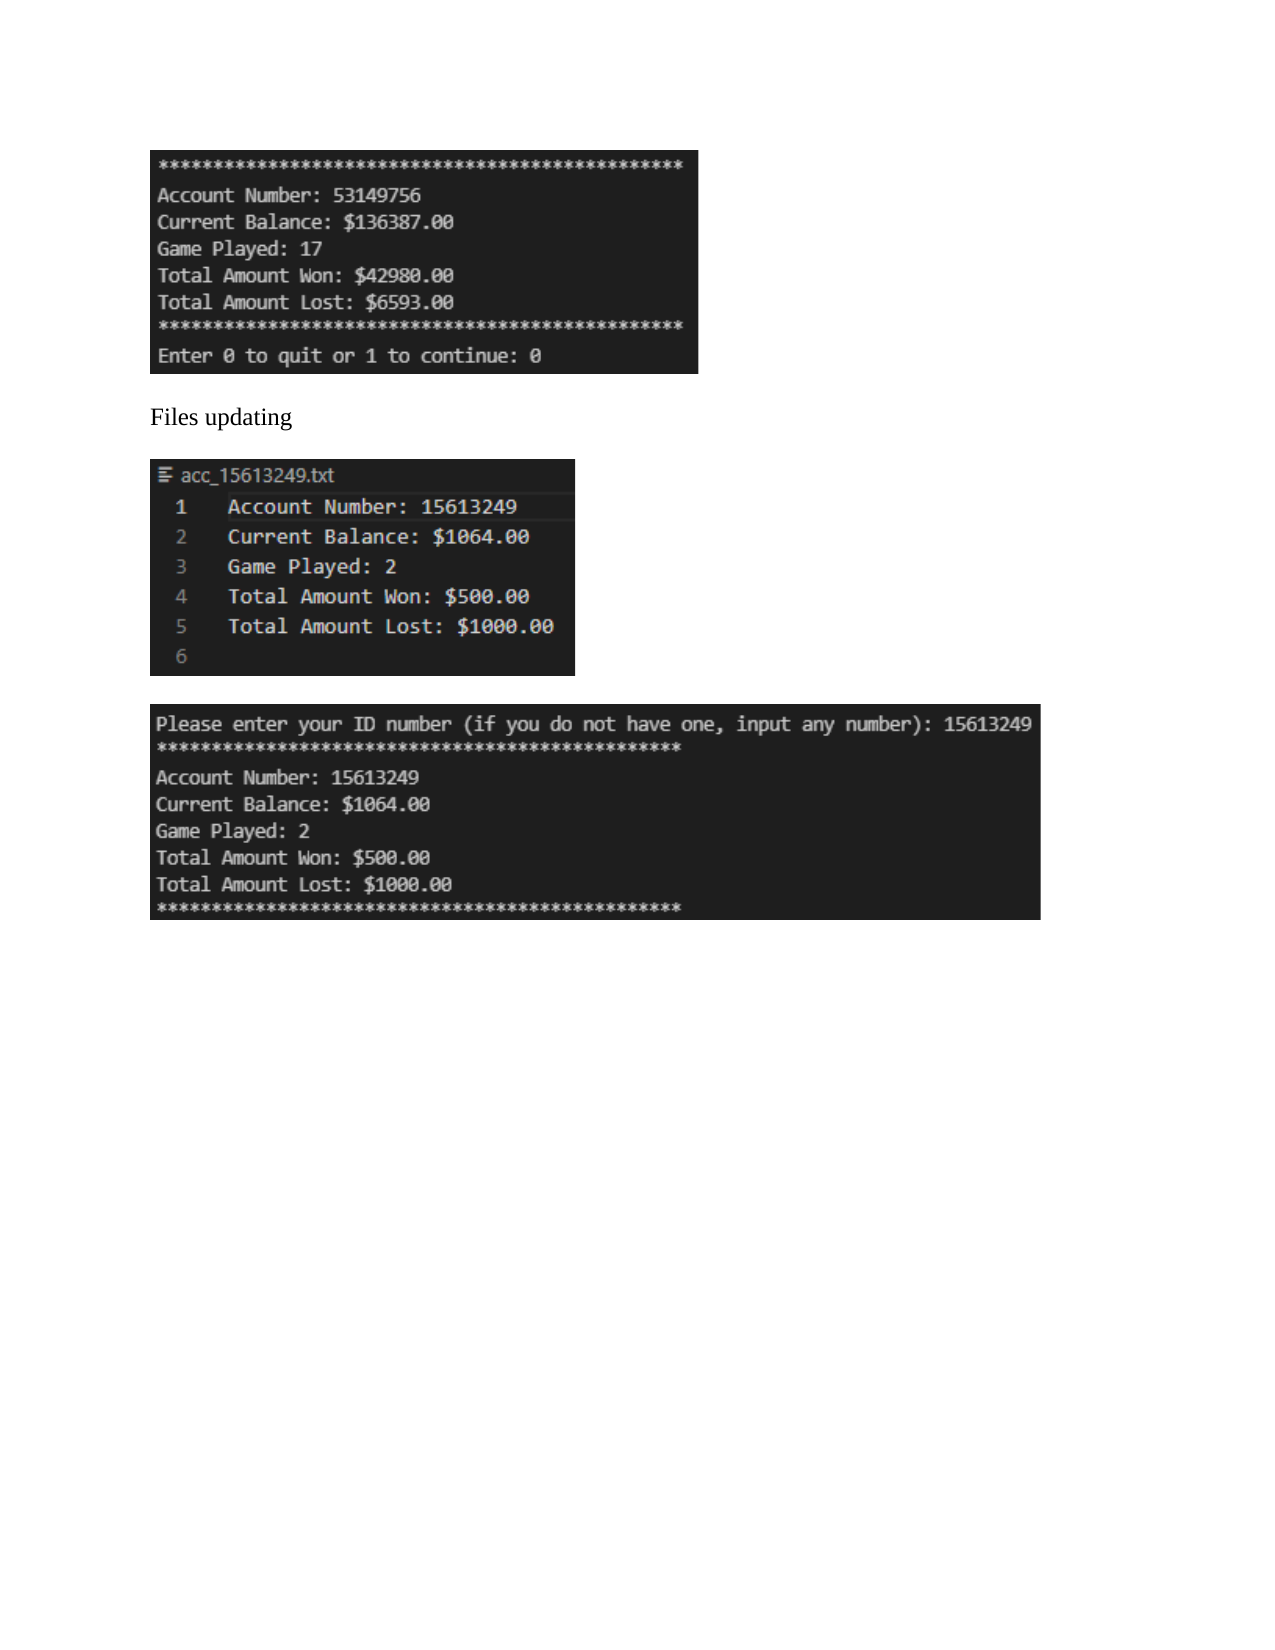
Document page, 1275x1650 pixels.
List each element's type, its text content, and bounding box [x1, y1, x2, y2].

picture [150, 150, 699, 374]
picture [150, 704, 1041, 920]
picture [150, 459, 575, 676]
text Files updating [150, 402, 1125, 431]
